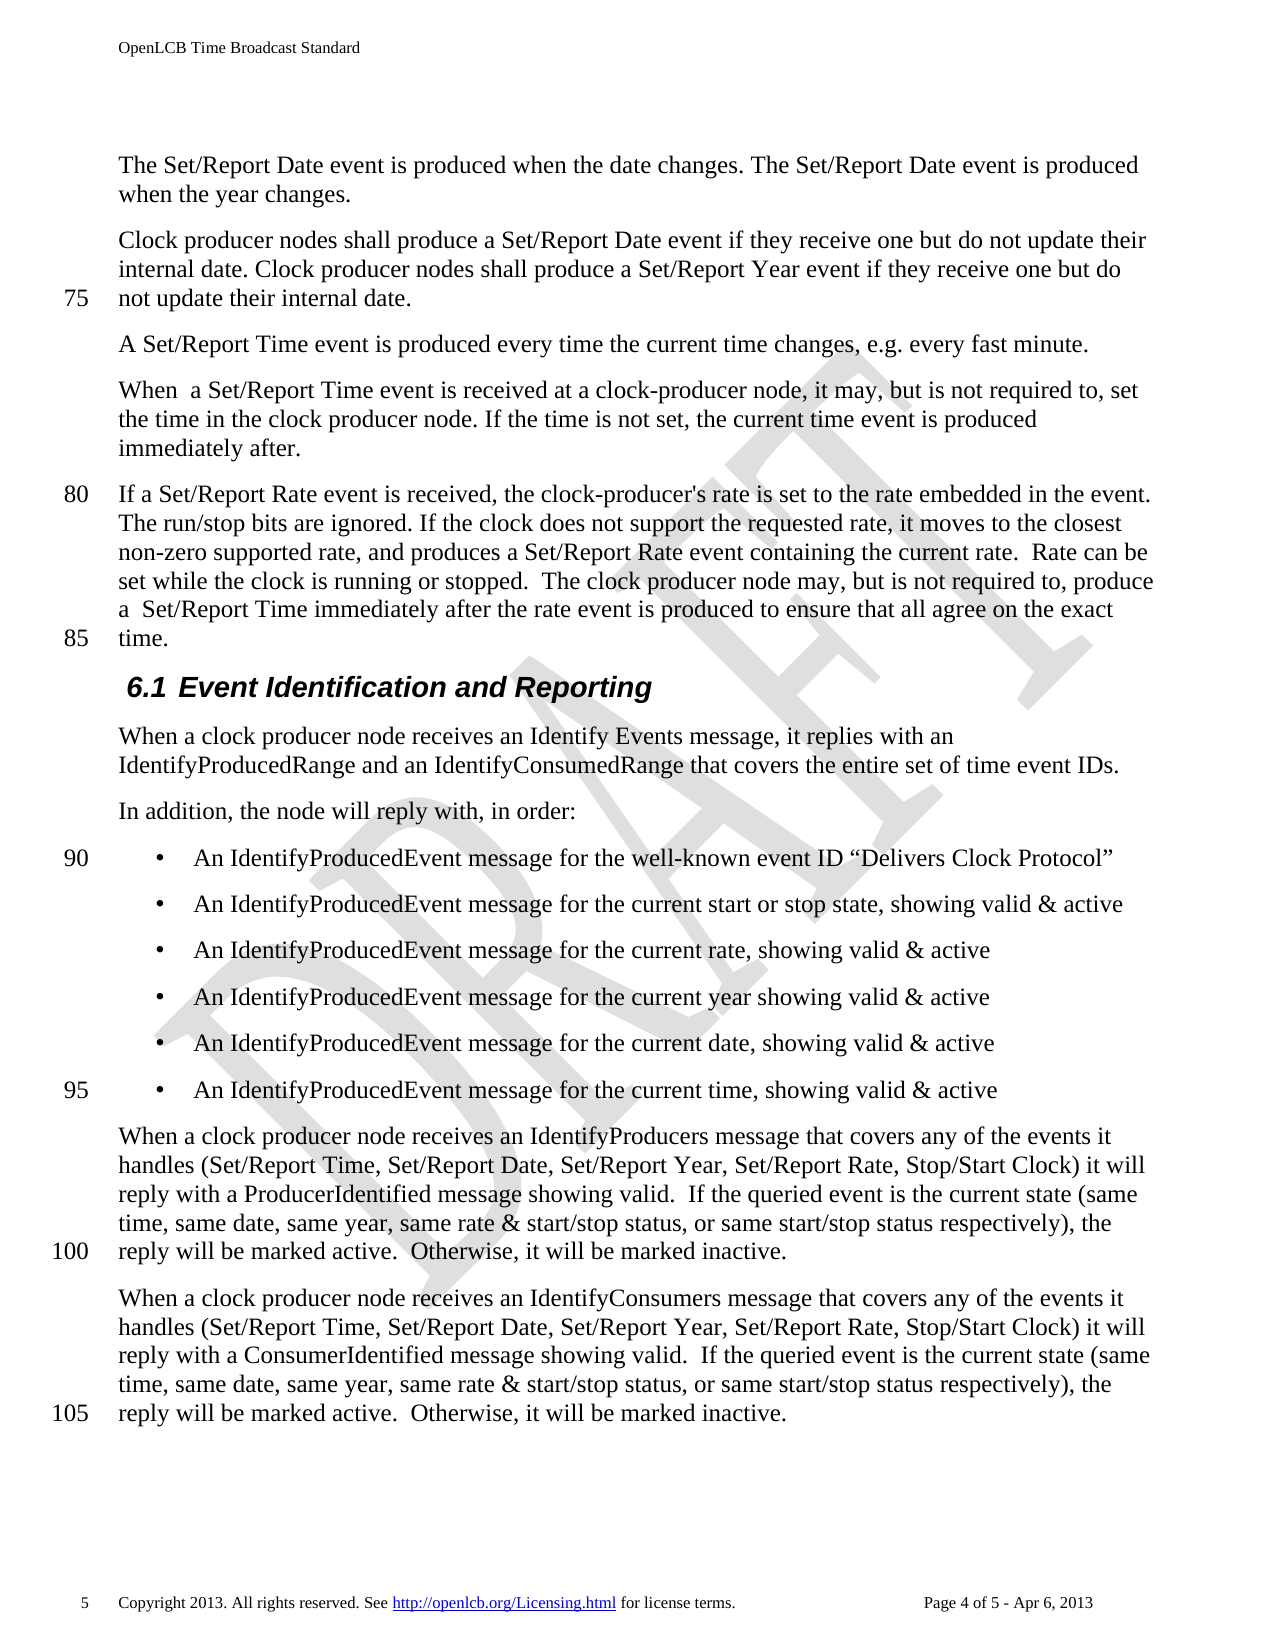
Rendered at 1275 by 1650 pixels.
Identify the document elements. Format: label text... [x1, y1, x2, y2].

list An IdentifyProducedEvent message for the current year showing valid & active [376, 982, 474, 1011]
list An IdentifyProducedEvent message for the well-known event ID “Delivers Clock Protocol” [808, 843, 1157, 871]
list An IdentifyProducedEvent message for the current rate, showing valid & active [710, 936, 1157, 964]
list An IdentifyProducedEvent message for the current start or stop state, showing valid & active [156, 889, 381, 918]
list An IdentifyProducedEvent message for the current time, showing valid & active [271, 1075, 453, 1104]
list An IdentifyProducedEvent message for the current rate, showing valid & active [442, 936, 514, 964]
text If a Set/Report Rate event is received, the clock-producer's rate is set to the rate embedded in the event. The run/stop bits are ignored. If the clock does not support the requested rate, it moves to the closest non-zero supported rate, and produces a Set/Report Rate event containing the current rate. Rate can be set while the clock is running or stopped. The clock producer node may, but is not required to, produce a Set/Report Time immediately after the rate event is produced to ensure that all agree on the exact time. [665, 479, 1013, 652]
text [915, 796, 1157, 825]
text [612, 796, 701, 825]
list An IdentifyProducedEvent message for the current year showing valid & active [729, 982, 1157, 1011]
text The Set/Report Date event is produced when the date changes. The Set/Report Date event is produced when the year changes. [118, 150, 1157, 207]
text When a clock producer node receives an Identify Events message, it replies with an IdentifyProducedRange and an IdentifyConsumedRange that covers the entire set of time event IDs. [118, 721, 579, 778]
list An IdentifyProducedEvent message for the current time, showing valid & active [581, 1075, 1157, 1104]
subtitle Event Identification and Reporting [553, 670, 763, 703]
text [739, 796, 882, 825]
list An IdentifyProducedEvent message for the current start or stop state, showing valid & active [395, 889, 513, 918]
list An IdentifyProducedEvent message for the well-known event ID “Delivers Clock Protocol” [497, 843, 643, 871]
list An IdentifyProducedEvent message for the current year showing valid & active [502, 982, 603, 1011]
text When a clock producer node receives an IdentifyProducers message that covers any of the events it handles (Set/Report Time, Set/Report Date, Set/Report Year, Set/Report Rate, Stop/Start Clock) it will reply with a ProducerIdentified message showing valid. If the queried event is the current state (same time, same date, same year, same rate & start/stop status, or same start/stop status respectively), the reply will be marked active. Otherwise, it will be marked inactive. [317, 1121, 494, 1251]
list An IdentifyProducedEvent message for the current date, showing valid & active [224, 1028, 410, 1057]
text When a clock producer node receives an Identify Events message, it replies with an IdentifyProducedRange and an IdentifyConsumedRange that covers the entire set of time event IDs. [824, 721, 1157, 778]
list An IdentifyProducedEvent message for the current rate, showing valid & active [156, 936, 427, 964]
text Clock producer nodes shall produce a Set/Report Date event if they receive one but do not update their internal date. Clock producer nodes shall produce a Set/Report Year event if they receive one but do not update their internal date. [118, 225, 1157, 311]
list An IdentifyProducedEvent message for the well-known event ID “Delivers Clock Protocol” [678, 843, 790, 871]
list An IdentifyProducedEvent message for the current year showing valid & active [216, 982, 358, 1011]
list An IdentifyProducedEvent message for the current time, showing valid & active [156, 1075, 257, 1104]
list An IdentifyProducedEvent message for the current time, showing valid & active [471, 1075, 567, 1104]
text When a clock producer node receives an Identify Events message, it replies with an IdentifyProducedRange and an IdentifyConsumedRange that covers the entire set of time event IDs. [560, 721, 656, 778]
list An IdentifyProducedEvent message for the current start or stop state, showing valid & active [822, 889, 1157, 918]
text When a Set/Report Time event is received at a clock-producer node, it may, but is not required to, set the time in the clock producer node. If the time is not set, the current time event is produced immediately after. [815, 376, 1157, 462]
list An IdentifyProducedEvent message for the current date, showing valid & active [428, 1028, 520, 1057]
text When a clock producer node receives an Identify Events message, it replies with an IdentifyProducedRange and an IdentifyConsumedRange that covers the entire set of time event IDs. [628, 721, 838, 778]
text When a clock producer node receives an IdentifyConsumers message that covers any of the events it handles (Set/Report Time, Set/Report Date, Set/Report Year, Set/Report Rate, Stop/Start Clock) it will reply with a ConsumerIdentified message showing valid. If the queried event is the current state (same time, same date, same year, same rate & start/stop status, or same start/stop status respectively), the reply will be marked active. Otherwise, it will be marked inactive. [118, 1283, 1157, 1427]
text When a Set/Report Time event is received at a clock-producer node, it may, but is not required to, set the time in the clock producer node. If the time is not set, the current time event is produced immediately after. [118, 376, 812, 462]
list An IdentifyProducedEvent message for the well-known event ID “Delivers Clock Protocol” [156, 843, 344, 871]
list An IdentifyProducedEvent message for the current date, showing valid & active [534, 1028, 1157, 1057]
subtitle Event Identification and Reporting [798, 670, 1033, 703]
list An IdentifyProducedEvent message for the current start or stop state, showing valid & active [531, 889, 676, 918]
subtitle Event Identification and Reporting [118, 670, 528, 703]
list An IdentifyProducedEvent message for the current start or stop state, showing valid & active [677, 889, 816, 918]
text If a Set/Report Rate event is received, the clock-producer's rate is set to the rate embedded in the event. The run/stop bits are ignored. If the clock does not support the requested rate, it moves to the closest non-zero supported rate, and produces a Set/Report Rate event containing the current rate. Rate can be set while the clock is running or stopped. The clock producer node may, but is not required to, produce a Set/Report Time immediately after the rate event is produced to ensure that all agree on the exact time. [883, 479, 1157, 652]
text A Set/Report Time event is produced every time the current time changes, e.g. every fast minute. [118, 329, 1157, 358]
text If a Set/Report Rate event is received, the clock-producer's rate is set to the rate embedded in the event. The run/stop bits are ignored. If the clock does not support the requested rate, it moves to the closest non-zero supported rate, and produces a Set/Report Rate event containing the current rate. Rate can be set while the clock is running or stopped. The clock producer node may, but is not required to, produce a Set/Report Time immediately after the rate event is produced to ensure that all agree on the exact time. [118, 479, 712, 652]
list An IdentifyProducedEvent message for the current rate, showing valid & active [541, 936, 707, 964]
text In addition, the node will reply with, in order: [118, 796, 612, 825]
list An IdentifyProducedEvent message for the current year showing valid & active [619, 982, 721, 1011]
text When a clock producer node receives an IdentifyProducers message that covers any of the events it handles (Set/Report Time, Set/Report Date, Set/Report Year, Set/Report Rate, Stop/Start Clock) it will reply with a ProducerIdentified message showing valid. If the queried event is the current state (same time, same date, same year, same rate & start/stop status, or same start/stop status respectively), the reply will be marked active. Otherwise, it will be marked inactive. [476, 1121, 1157, 1265]
text When a clock producer node receives an IdentifyProducers message that covers any of the events it handles (Set/Report Time, Set/Report Date, Set/Report Year, Set/Report Rate, Stop/Start Clock) it will reply with a ProducerIdentified message showing valid. If the queried event is the current state (same time, same date, same year, same rate & start/stop status, or same start/stop status respectively), the reply will be marked active. Otherwise, it will be marked inactive. [118, 1121, 418, 1265]
subtitle Event Identification and Reporting [1037, 670, 1157, 703]
list An IdentifyProducedEvent message for the well-known event ID “Delivers Clock Protocol” [371, 843, 481, 871]
